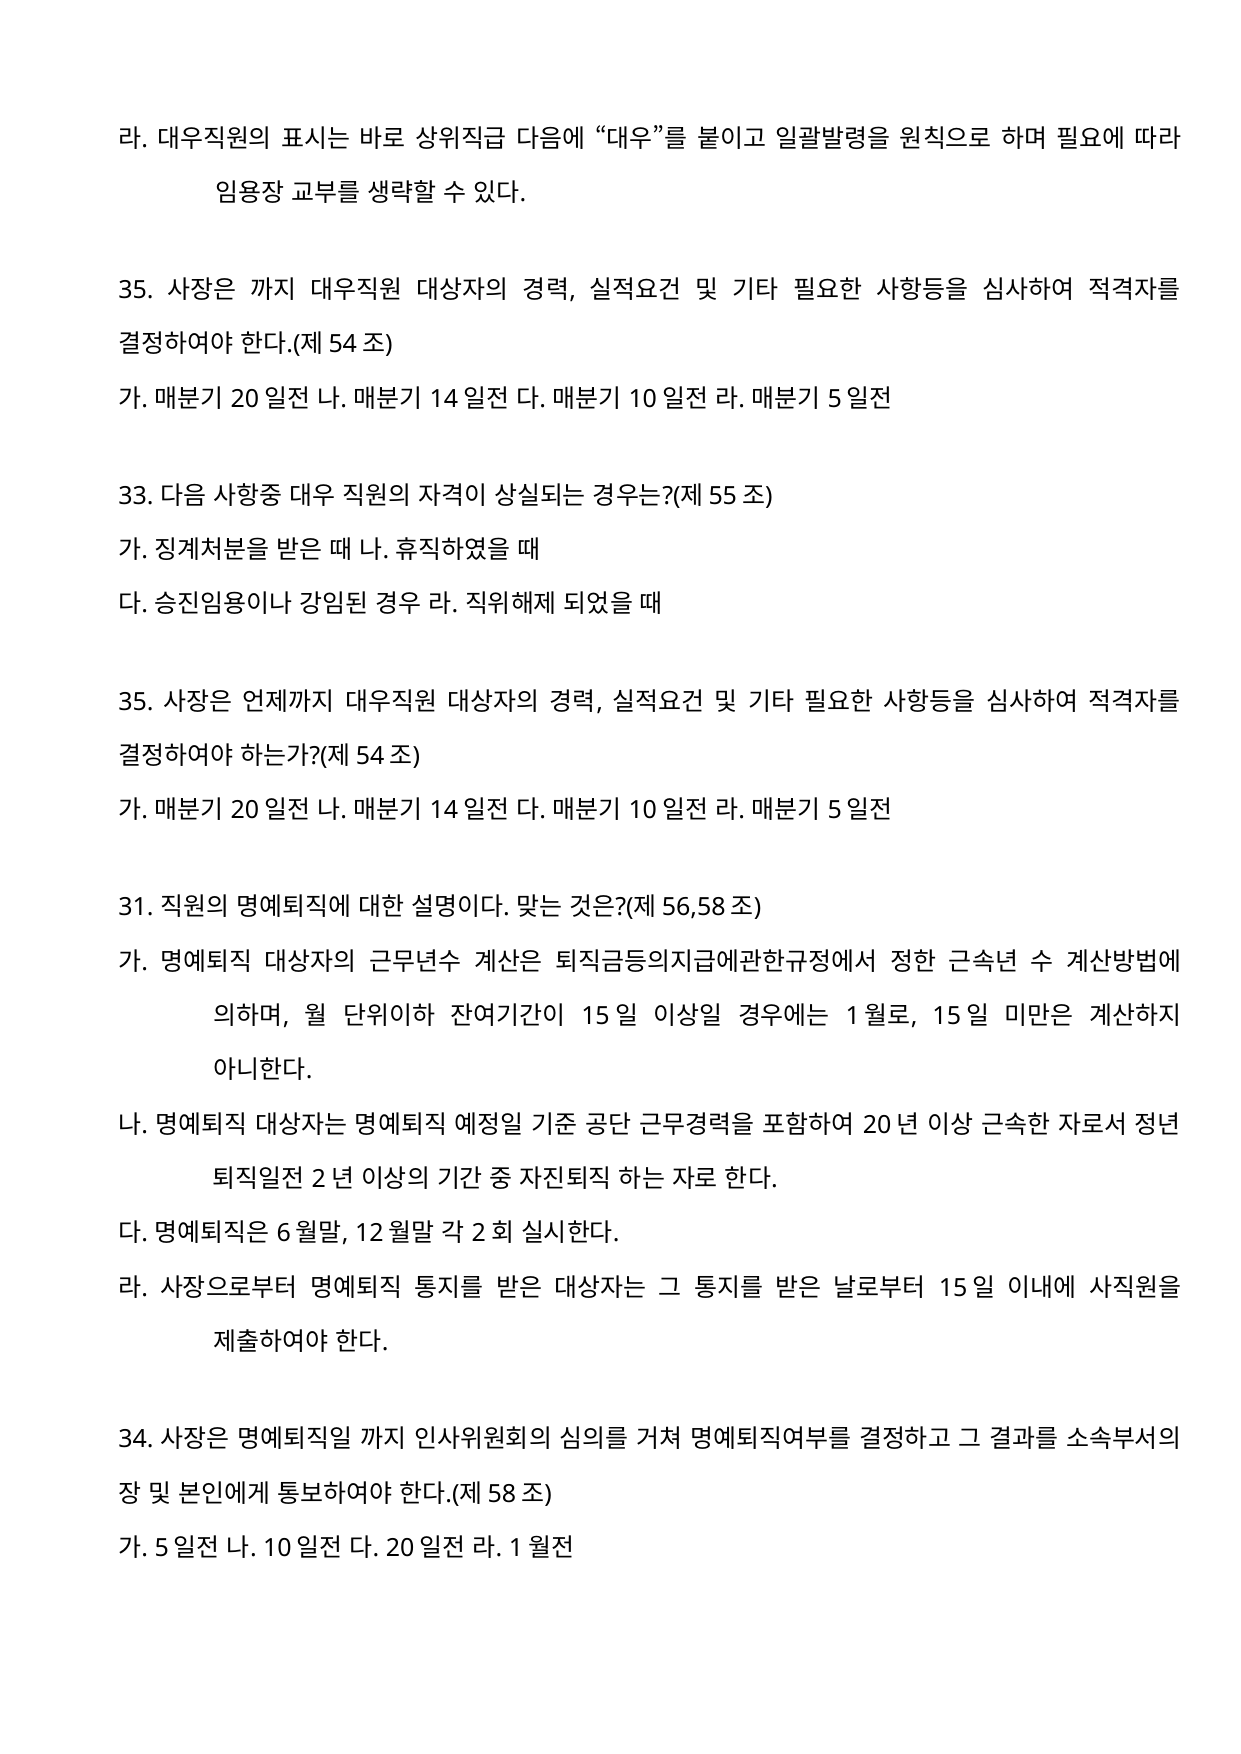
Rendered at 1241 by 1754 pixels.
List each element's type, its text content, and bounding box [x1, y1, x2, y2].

text 다. 명예퇴직은 6월말, 12월말 각 2회 실시한다. [118, 1213, 1181, 1249]
text 라. 사장으로부터 명예퇴직 통지를 받은 대상자는 그 통지를 받은 날로부터 15일 이내에 사직원을 제출하여야 한다. [118, 1267, 1181, 1358]
text 31. 직원의 명예퇴직에 대한 설명이다. 맞는 것은?(제56,58조) [118, 887, 1181, 923]
text 가. 매분기 20일전 나. 매분기 14일전 다. 매분기 10일전 라. 매분기 5일전 [118, 378, 1181, 414]
text 35. 사장은 까지 대우직원 대상자의 경력, 실적요건 및 기타 필요한 사항등을 심사하여 적격자를 결정하여야 한다.(제54조) [118, 269, 1181, 360]
text 가. 5일전 나. 10일전 다. 20일전 라. 1월전 [118, 1527, 1181, 1564]
text 다. 승진임용이나 강임된 경우 라. 직위해제 되었을 때 [118, 584, 1181, 620]
text 34. 사장은 명예퇴직일 까지 인사위원회의 심의를 거쳐 명예퇴직여부를 결정하고 그 결과를 소속부서의 장 및 본인에게 통보하여야 한다.(제58조) [118, 1419, 1181, 1509]
text 라. 대우직원의 표시는 바로 상위직급 다음에 “대우”를 붙이고 일괄발령을 원칙으로 하며 필요에 따라 임용장 교부를 생략할 수 있다. [118, 118, 1181, 209]
text 35. 사장은 언제까지 대우직원 대상자의 경력, 실적요건 및 기타 필요한 사항등을 심사하여 적격자를 결정하여야 하는가?(제54조) [118, 681, 1181, 772]
text 가. 명예퇴직 대상자의 근무년수 계산은 퇴직금등의지급에관한규정에서 정한 근속년 수 계산방법에 의하며, 월 단위이하 잔여기간이 15일 이상일 경우에는 1월로, 15일 미만은 계산하지 아니한다. [118, 941, 1181, 1086]
text 나. 명예퇴직 대상자는 명예퇴직 예정일 기준 공단 근무경력을 포함하여 20년 이상 근속한 자로서 정년 퇴직일전 2년 이상의 기간 중 자진퇴직 하는 자로 한다. [118, 1104, 1181, 1195]
text 33. 다음 사항중 대우 직원의 자격이 상실되는 경우는?(제55조) [118, 475, 1181, 511]
text 가. 매분기 20일전 나. 매분기 14일전 다. 매분기 10일전 라. 매분기 5일전 [118, 790, 1181, 826]
text 가. 징계처분을 받은 때 나. 휴직하였을 때 [118, 529, 1181, 566]
